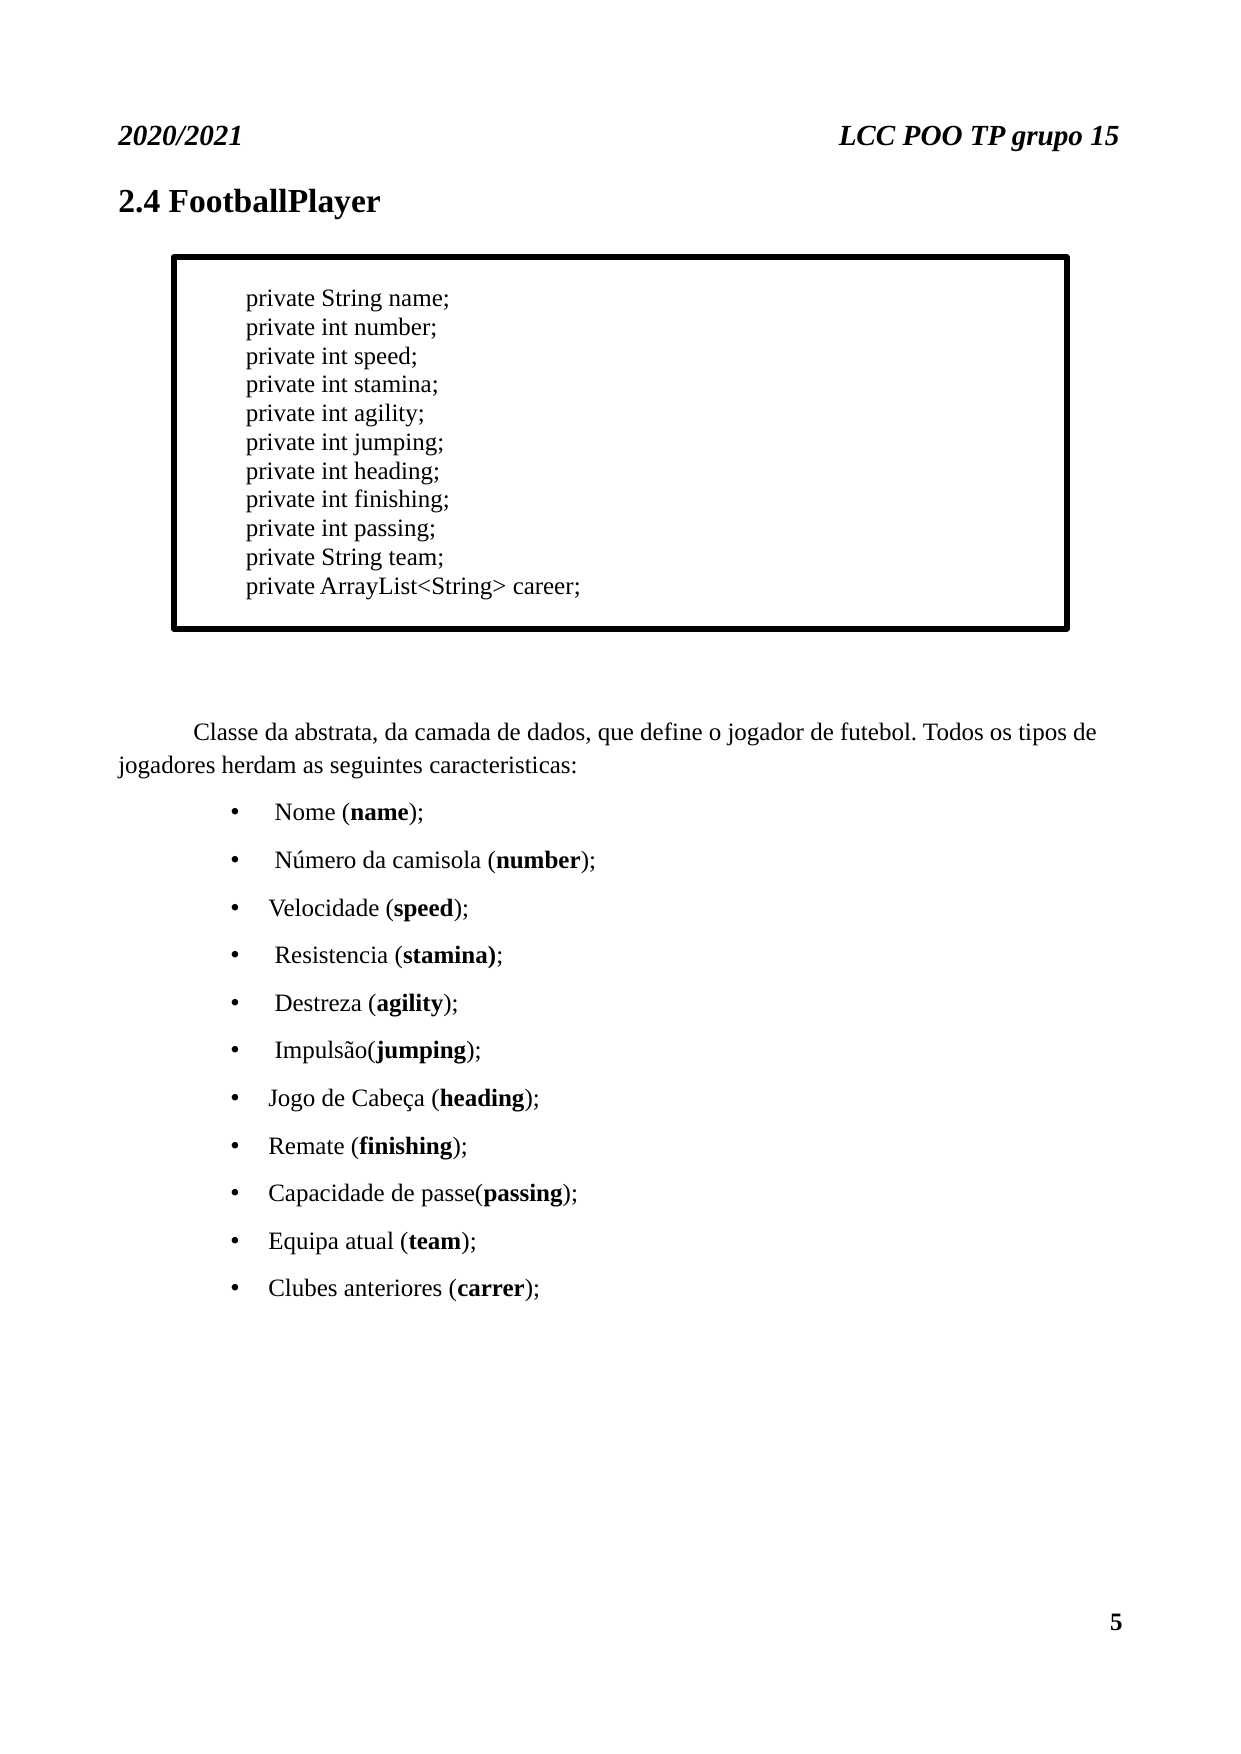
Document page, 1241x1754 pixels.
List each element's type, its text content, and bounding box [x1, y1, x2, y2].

list Nome (name); [231, 797, 1122, 826]
list Equipa atual (team); [231, 1226, 1122, 1255]
list Destreza (agility); [231, 988, 1122, 1017]
list Resistencia (stamina); [231, 940, 1122, 969]
list Jogo de Cabeça (heading); [231, 1083, 1122, 1112]
list Número da camisola (number); [231, 845, 1122, 874]
text Classe da abstrata, da camada de dados, que define o jogador de futebol. Todos os tipos de jogadores herdam as seguintes caracteristicas: [118, 717, 1122, 779]
subtitle 2.4 FootballPlayer [118, 181, 1122, 220]
list Clubes anteriores (carrer); [231, 1273, 1122, 1302]
list Impulsão(jumping); [231, 1036, 1122, 1064]
list Velocidade (speed); [231, 893, 1122, 921]
list Remate (finishing); [231, 1131, 1122, 1159]
list Capacidade de passe(passing); [231, 1178, 1122, 1207]
